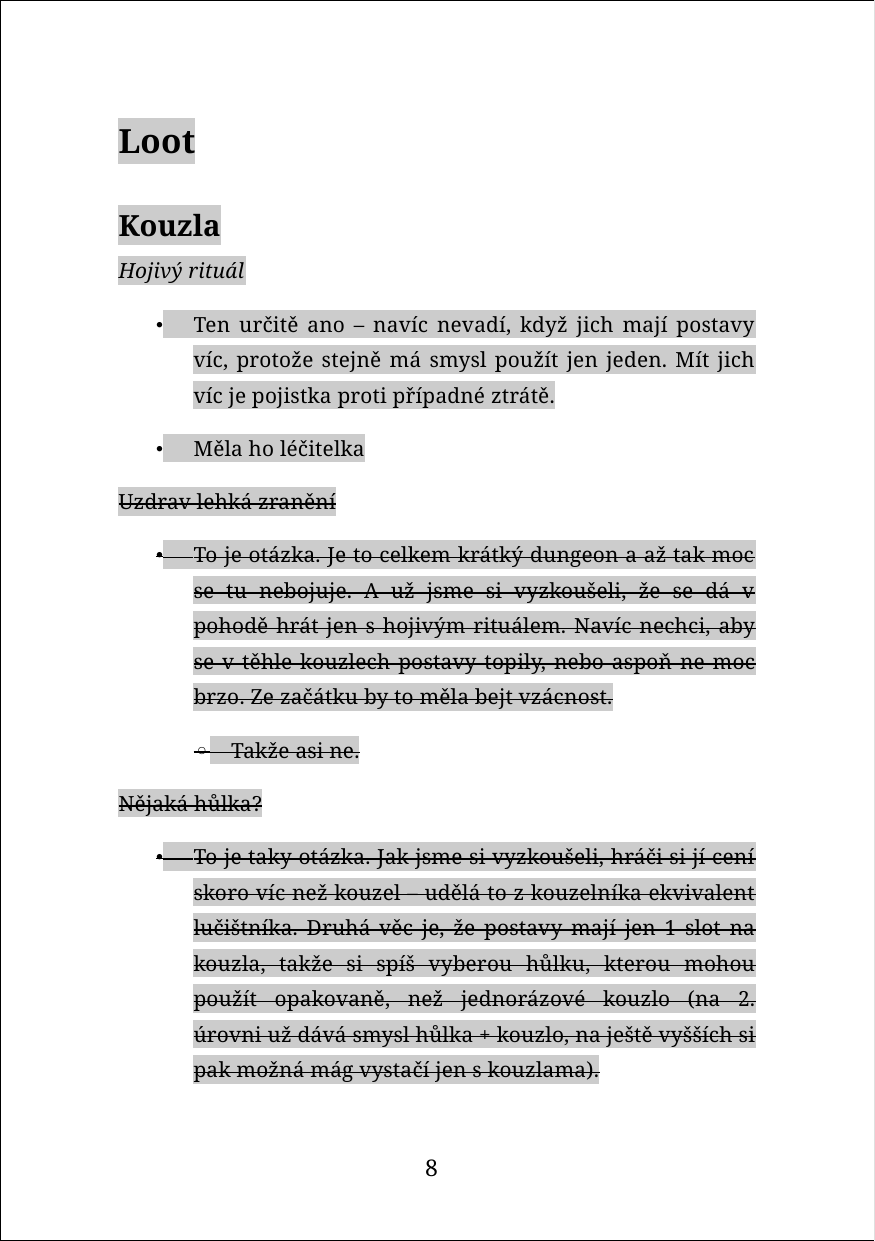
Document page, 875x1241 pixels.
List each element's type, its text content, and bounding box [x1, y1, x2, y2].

text Uzdrav lehká zranění [118, 487, 756, 516]
list To je otázka. Je to celkem krátký dungeon a až tak moc se tu nebojuje. A už jsme si vyzkoušeli, že se dá v pohodě hrát jen s hojivým rituálem. Navíc nechci, aby se v těhle kouzlech postavy topily, nebo aspoň ne moc brzo. Ze začátku by to měla bejt vzácnost. [156, 540, 756, 711]
list To je taky otázka. Jak jsme si vyzkoušeli, hráči si jí cení skoro víc než kouzel – udělá to z kouzelníka ekvivalent lučištníka. Druhá věc je, že postavy mají jen 1 slot na kouzla, takže si spíš vyberou hůlku, kterou mohou použít opakovaně, než jednorázové kouzlo (na 2. úrovni už dává smysl hůlka + kouzlo, na ještě vyšších si pak možná mág vystačí jen s kouzlama). [156, 842, 756, 858]
text Nějaká hůlka? [118, 789, 756, 817]
subtitle Kouzla [118, 205, 756, 245]
list Měla ho léčitelka [156, 434, 756, 462]
text Hojivý rituál [118, 256, 756, 285]
list Ten určitě ano – navíc nevadí, když jich mají postavy víc, protože stejně má smysl použít jen jeden. Mít jich víc je pojistka proti případné ztrátě. [156, 310, 756, 409]
list Takže asi ne. [193, 736, 756, 764]
subtitle Loot [118, 118, 756, 164]
list To je taky otázka. Jak jsme si vyzkoušeli, hráči si jí cení skoro víc než kouzel – udělá to z kouzelníka ekvivalent lučištníka. Druhá věc je, že postavy mají jen 1 slot na kouzla, takže si spíš vyberou hůlku, kterou mohou použít opakovaně, než jednorázové kouzlo (na 2. úrovni už dává smysl hůlka + kouzlo, na ještě vyšších si pak možná mág vystačí jen s kouzlama). [156, 859, 756, 1084]
